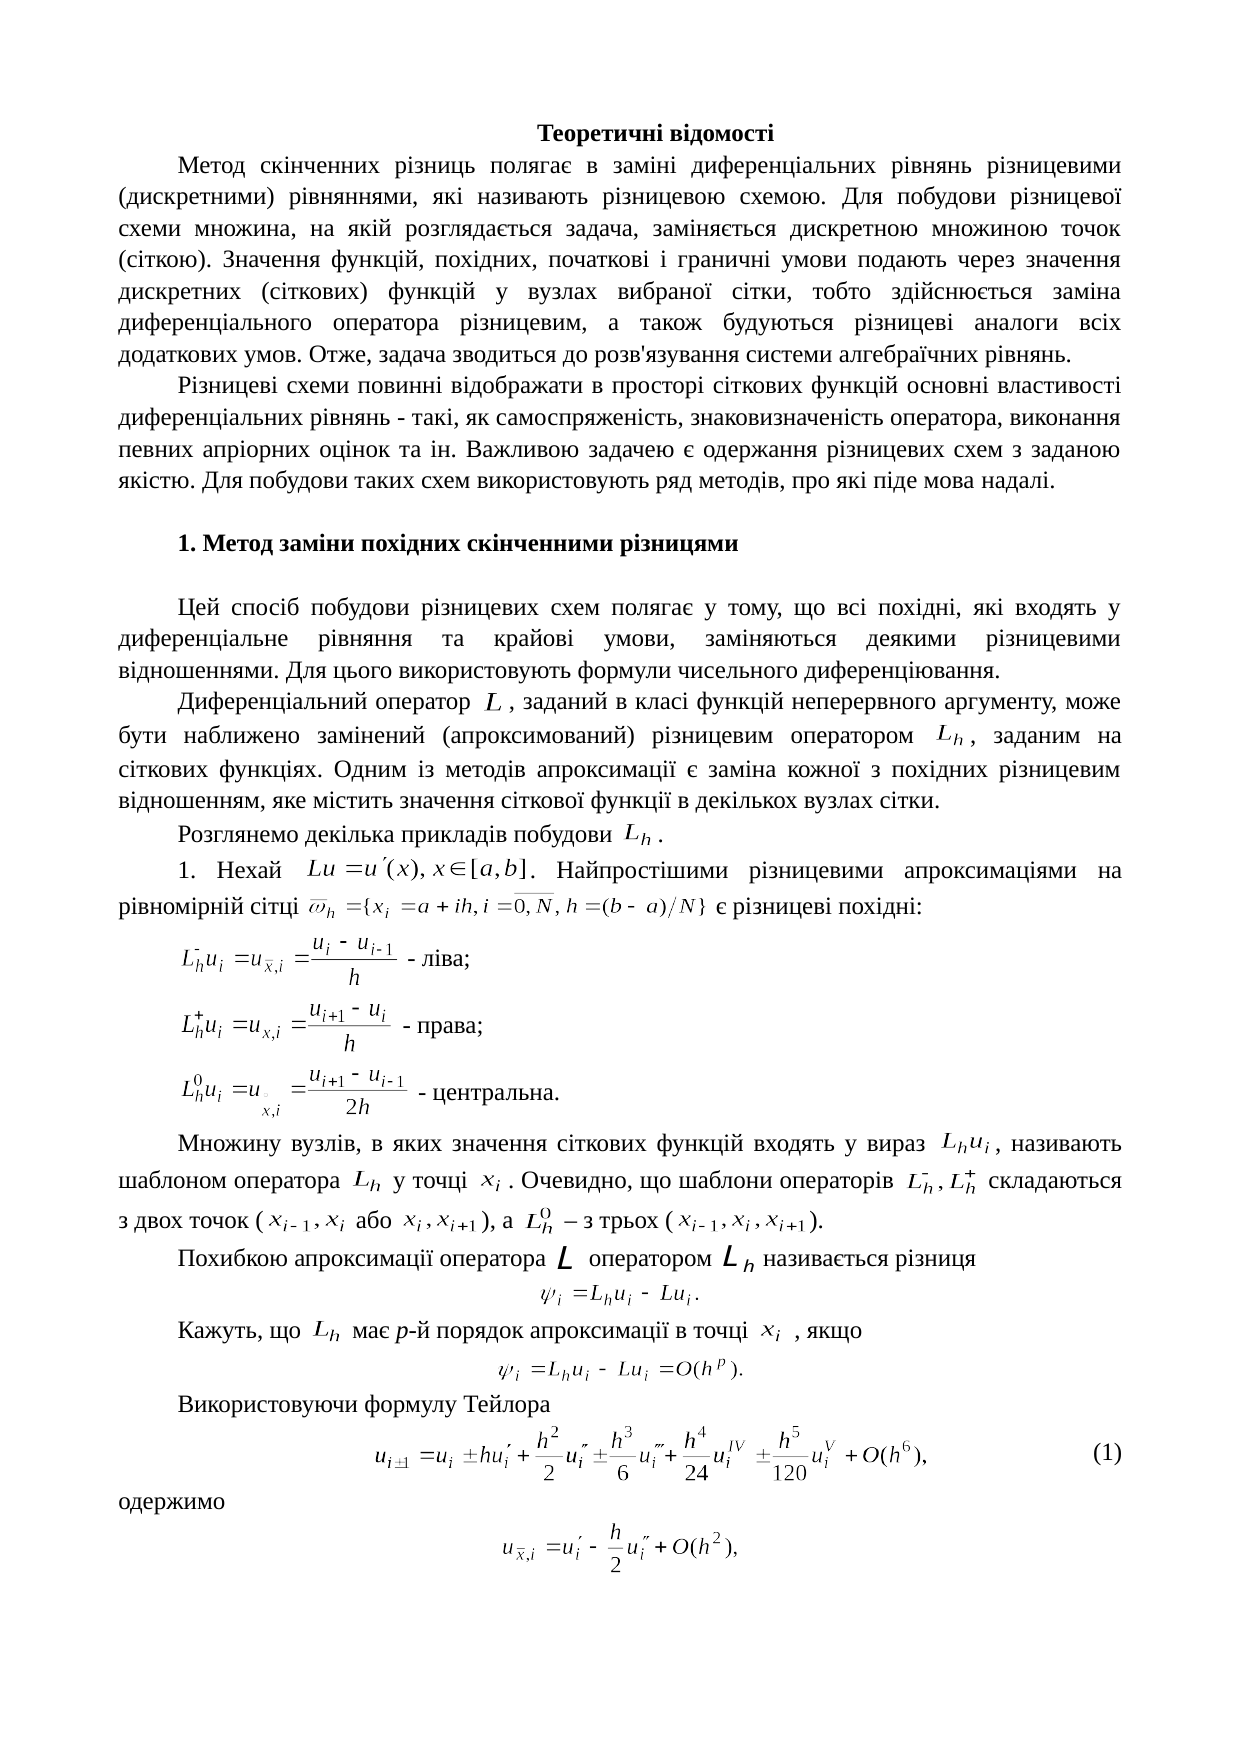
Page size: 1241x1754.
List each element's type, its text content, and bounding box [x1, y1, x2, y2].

text - ліва; [118, 925, 1122, 990]
text 1. Нехай . Найпростішими різницевими апроксимаціями на рівномірній сітці є різницеві похідні: [118, 853, 1122, 922]
text Диференціальний оператор , заданий в класі функцій неперервного аргументу, може бути наближено замінений (апроксимований) різницевим оператором , заданим на сіткових функціях. Одним із методів апроксимації є заміна кожної з похідних різницевим відношенням, яке містить значення сіткової функції в декількох вузлах сітки. [118, 686, 1122, 814]
text Похибкою апроксимації оператора оператором називається різниця [118, 1241, 1122, 1274]
text Метод скінченних різниць полягає в заміні диференціальних рівнянь різницевими (дискретними) рівняннями, які називають різницевою схемою. Для побудови різницевої схеми множина, на якій розглядається задача, заміняється дискретною множиною точок (сіткою). Значення функцій, похідних, початкові і граничні умови подають через значення дискретних (сіткових) функцій у вузлах вибраної сітки, тобто здійснюється заміна диференціального оператора різницевим, а також будуються різницеві аналоги всіх додаткових умов. Отже, задача зводиться до розв'язування системи алгебраїчних рівнянь. [118, 150, 1122, 368]
text одержимо [118, 1486, 1122, 1515]
text Використовуючи формулу Тейлора [118, 1389, 1122, 1418]
text Множину вузлів, в яких значення сіткових функцій входять у вираз , називають шаблоном оператора у точці . Очевидно, що шаблони операторів складаються з двох точок ( або ), а – з трьох (). [118, 1125, 1122, 1238]
text 1. Метод заміни похідних скінченними різницями [118, 528, 1122, 557]
text Теоретичні відомості [148, 118, 1122, 147]
text - права; [118, 993, 1122, 1057]
text Розглянемо декілька прикладів побудови . [118, 817, 1122, 850]
text Різницеві схеми повинні відображати в просторі сіткових функцій основні властивості диференціальних рівнянь - такі, як самоспряженість, знаковизначеність оператора, виконання певних апріорних оцінок та ін. Важливою задачею є одержання різницевих схем з заданою якістю. Для побудови таких схем використовують ряд методів, про які піде мова надалі. [118, 371, 1122, 494]
text Цей спосіб побудови різницевих схем полягає у тому, що всі похідні, які входять у диференціальне рівняння та крайові умови, заміняються деякими різницевими відношеннями. Для цього використовують формули чисельного диференціювання. [118, 592, 1122, 683]
text (1) [118, 1421, 1122, 1483]
text Кажуть, що має p-й порядок апроксимації в точці , якщо [118, 1313, 1122, 1346]
text - центральна. [118, 1060, 1122, 1123]
